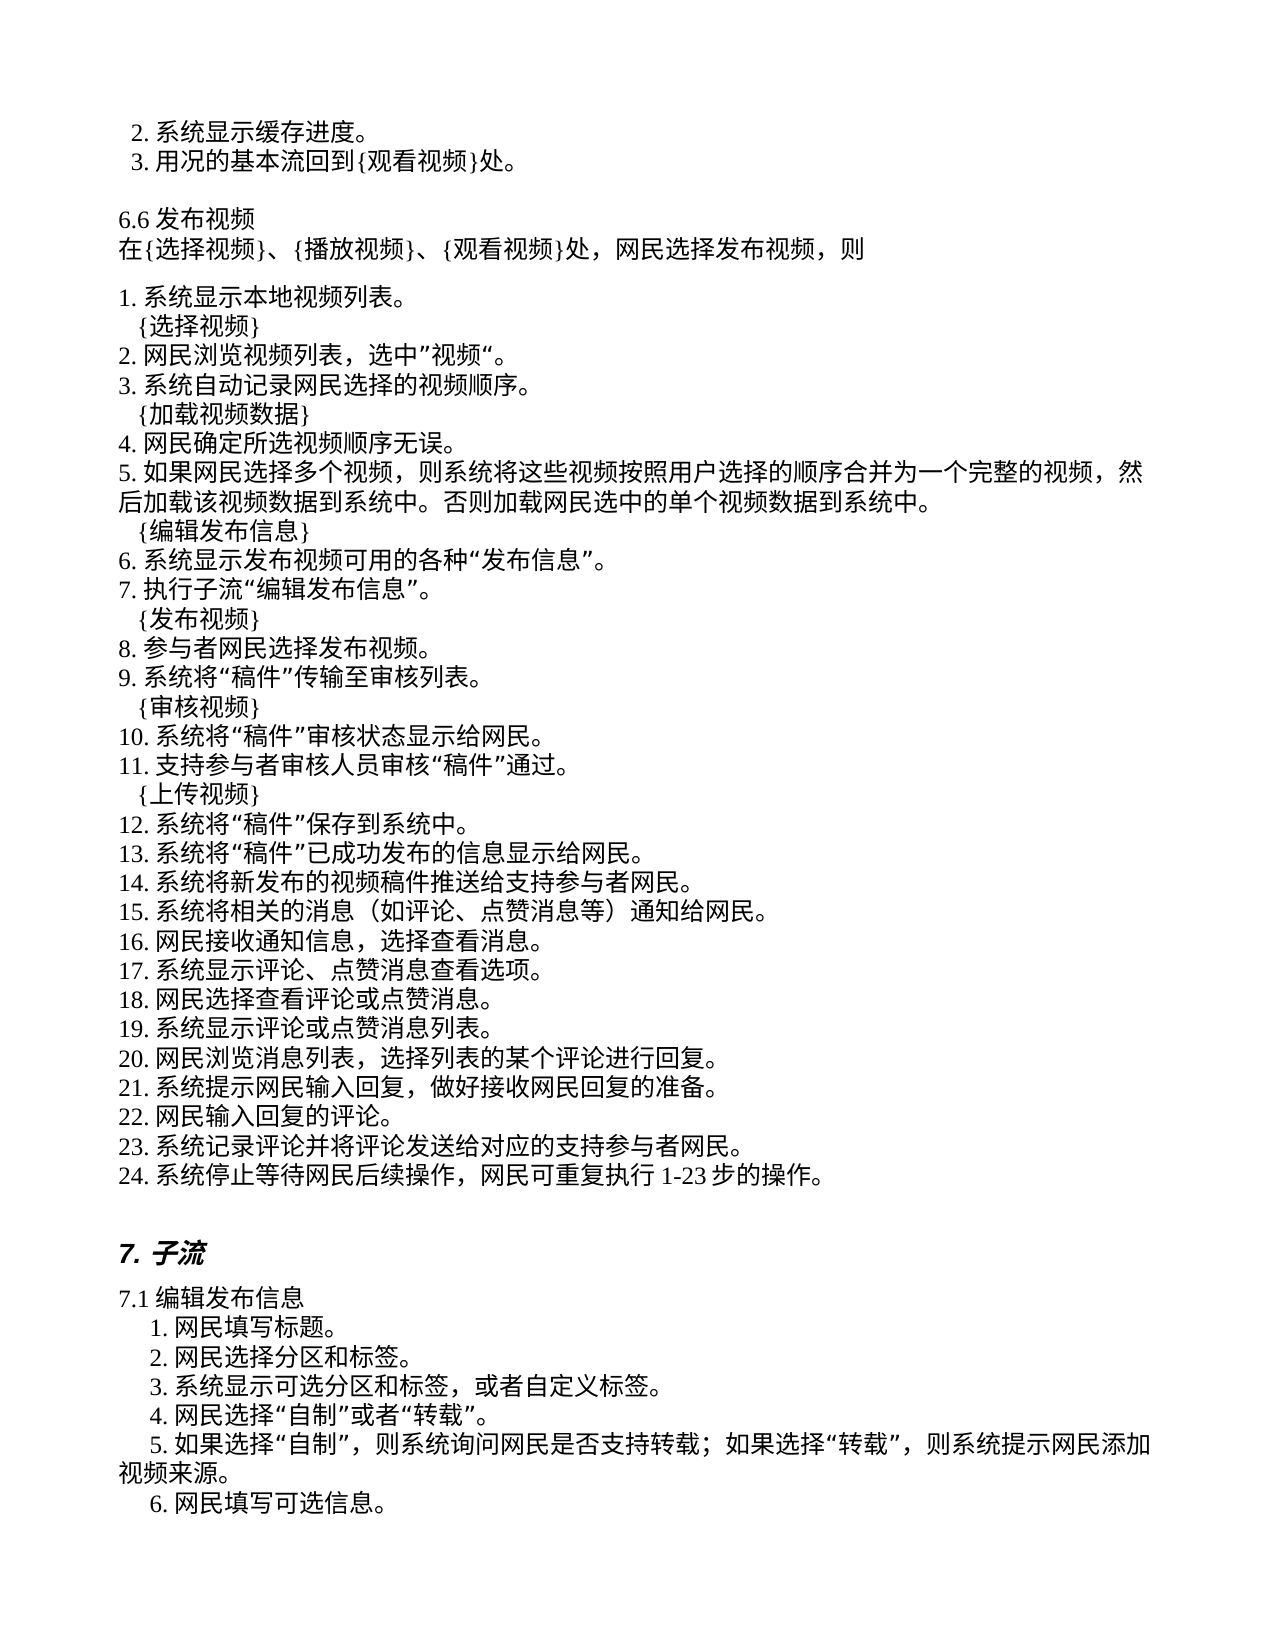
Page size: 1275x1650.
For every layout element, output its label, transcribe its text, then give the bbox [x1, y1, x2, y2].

text 6. 网民填写可选信息。 [118, 1489, 1157, 1518]
text 在{选择视频}、{播放视频}、{观看视频}处，网民选择发布视频，则 [118, 235, 1157, 264]
text 7. 执行子流“编辑发布信息”。 [118, 576, 1157, 605]
text 6.6 发布视频 [118, 205, 1157, 235]
text 10. 系统将“稿件”审核状态显示给网民。 [118, 722, 1157, 751]
text 1. 系统显示本地视频列表。 [118, 283, 1157, 312]
text 16. 网民接收通知信息，选择查看消息。 [118, 927, 1157, 956]
text {加载视频数据} [118, 400, 1157, 429]
text 19. 系统显示评论或点赞消息列表。 [118, 1014, 1157, 1044]
text 5. 如果选择“自制”，则系统询问网民是否支持转载；如果选择“转载”，则系统提示网民添加视频来源。 [118, 1430, 1157, 1489]
text 2. 网民浏览视频列表，选中”视频“。 [118, 341, 1157, 371]
text 5. 如果网民选择多个视频，则系统将这些视频按照用户选择的顺序合并为一个完整的视频，然后加载该视频数据到系统中。否则加载网民选中的单个视频数据到系统中。 [118, 458, 1157, 517]
text 4. 网民确定所选视频顺序无误。 [118, 429, 1157, 458]
text {选择视频} [118, 312, 1157, 341]
text {编辑发布信息} [118, 517, 1157, 546]
text 12. 系统将“稿件”保存到系统中。 [118, 810, 1157, 839]
subtitle 7. 子流 [118, 1231, 1157, 1272]
text 24. 系统停止等待网民后续操作，网民可重复执行1-23步的操作。 [118, 1161, 1157, 1190]
text 17. 系统显示评论、点赞消息查看选项。 [118, 956, 1157, 985]
text 22. 网民输入回复的评论。 [118, 1102, 1157, 1132]
text 13. 系统将“稿件”已成功发布的信息显示给网民。 [118, 839, 1157, 868]
text 9. 系统将“稿件”传输至审核列表。 [118, 663, 1157, 693]
text 21. 系统提示网民输入回复，做好接收网民回复的准备。 [118, 1073, 1157, 1102]
text 7.1 编辑发布信息 [118, 1284, 1157, 1313]
text 4. 网民选择“自制”或者“转载”。 [118, 1401, 1157, 1430]
text 11. 支持参与者审核人员审核“稿件”通过。 [118, 751, 1157, 780]
text 6. 系统显示发布视频可用的各种“发布信息”。 [118, 546, 1157, 576]
text 2. 网民选择分区和标签。 [118, 1343, 1157, 1372]
text 8. 参与者网民选择发布视频。 [118, 634, 1157, 663]
text 3. 用况的基本流回到{观看视频}处。 [118, 147, 1157, 177]
text 23. 系统记录评论并将评论发送给对应的支持参与者网民。 [118, 1132, 1157, 1161]
text 14. 系统将新发布的视频稿件推送给支持参与者网民。 [118, 868, 1157, 897]
text 15. 系统将相关的消息（如评论、点赞消息等）通知给网民。 [118, 897, 1157, 927]
text 18. 网民选择查看评论或点赞消息。 [118, 985, 1157, 1014]
text 3. 系统显示可选分区和标签，或者自定义标签。 [118, 1372, 1157, 1401]
text 3. 系统自动记录网民选择的视频顺序。 [118, 371, 1157, 400]
text 1. 网民填写标题。 [118, 1313, 1157, 1343]
text 2. 系统显示缓存进度。 [118, 118, 1157, 147]
text {发布视频} [118, 605, 1157, 634]
text 20. 网民浏览消息列表，选择列表的某个评论进行回复。 [118, 1044, 1157, 1073]
text {上传视频} [118, 780, 1157, 810]
text {审核视频} [118, 693, 1157, 722]
